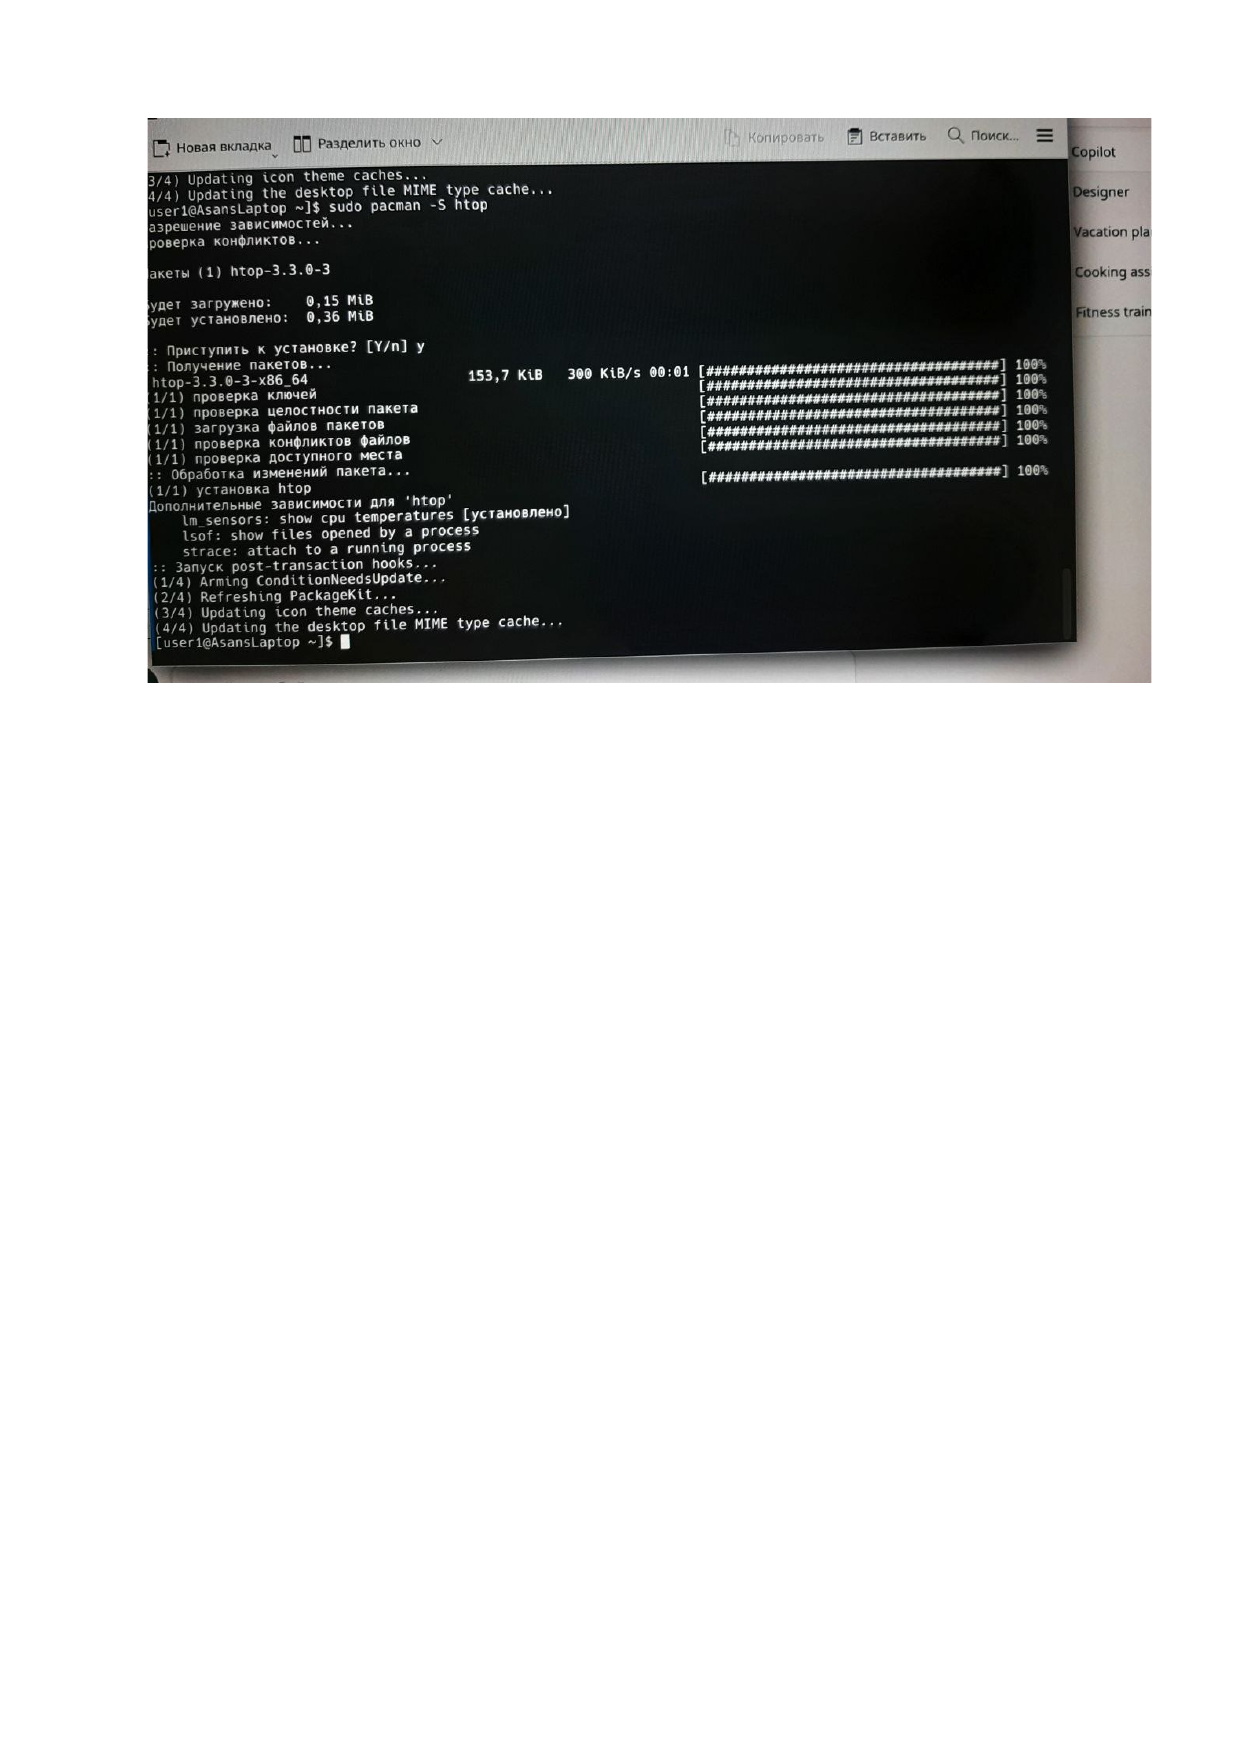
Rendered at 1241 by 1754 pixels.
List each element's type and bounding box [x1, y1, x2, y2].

picture [147, 118, 1152, 683]
